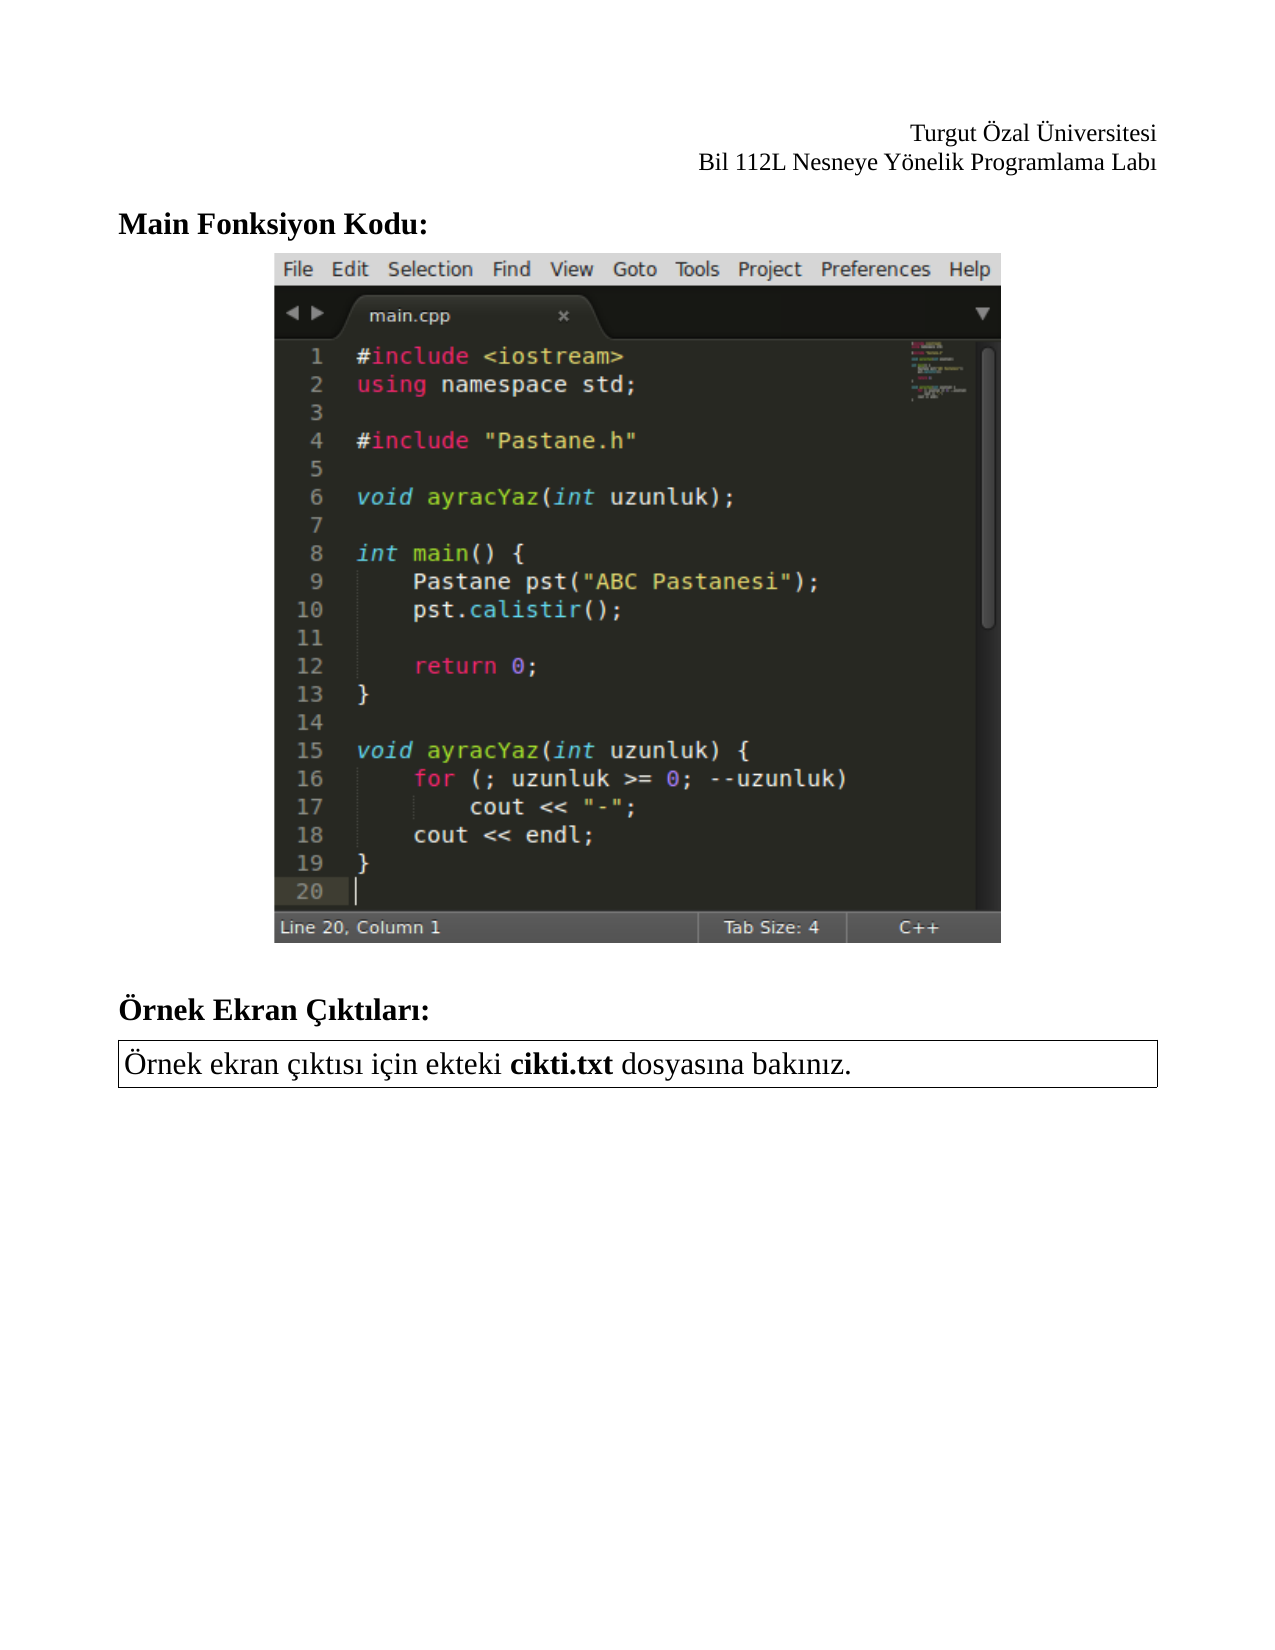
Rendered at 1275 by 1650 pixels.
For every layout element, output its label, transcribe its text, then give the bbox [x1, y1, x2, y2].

text Main Fonksiyon Kodu: [118, 205, 1157, 241]
picture [274, 253, 1001, 943]
text Örnek Ekran Çıktıları: [118, 991, 1157, 1027]
table_header Örnek ekran çıktısı için ekteki cikti.txt dosyasına bakınız. [119, 1041, 1157, 1087]
